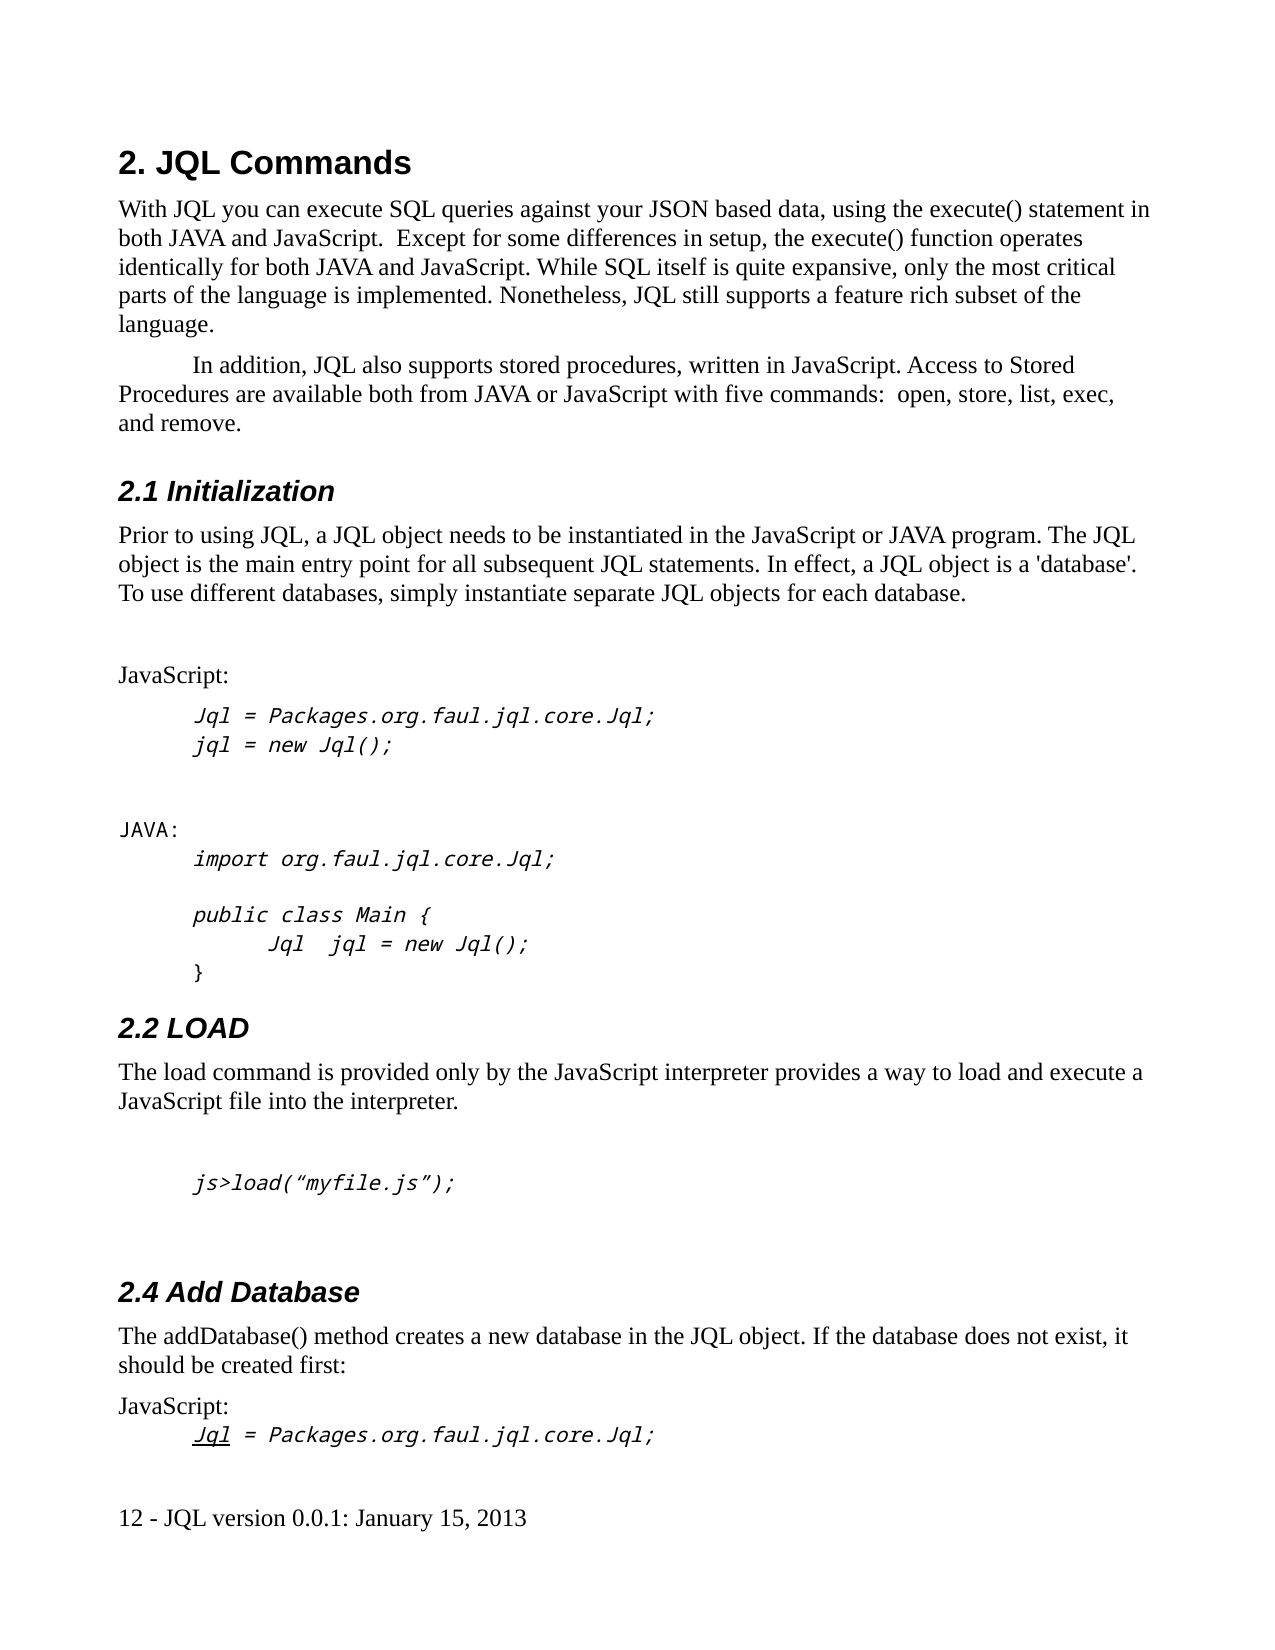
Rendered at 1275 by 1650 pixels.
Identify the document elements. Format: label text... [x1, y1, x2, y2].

text } [192, 957, 1157, 986]
subtitle 2. JQL Commands [118, 143, 1157, 182]
subtitle 2.2 LOAD [118, 1011, 1157, 1044]
subtitle 2.4 Add Database [118, 1275, 1157, 1309]
text In addition, JQL also supports stored procedures, written in JavaScript. Access to Stored Procedures are available both from JAVA or JavaScript with five commands: open, store, list, exec, and remove. [118, 351, 1157, 437]
text Jql jql = new Jql(); [192, 929, 1157, 957]
text Jql = Packages.org.faul.jql.core.Jql; [192, 702, 1157, 730]
text Jql = Packages.org.faul.jql.core.Jql; [192, 1420, 1157, 1448]
text The addDatabase() method creates a new database in the JQL object. If the database does not exist, it should be created first: [118, 1321, 1157, 1379]
text The load command is provided only by the JavaScript interpreter provides a way to load and execute a JavaScript file into the interpreter. [118, 1057, 1157, 1114]
subtitle 2.1 Initialization [118, 474, 1157, 508]
text JavaScript: [118, 660, 1157, 689]
text JAVA: [118, 815, 1157, 844]
text With JQL you can execute SQL queries against your JSON based data, using the execute() statement in both JAVA and JavaScript. Except for some differences in setup, the execute() function operates identically for both JAVA and JavaScript. While SQL itself is quite expansive, only the most critical parts of the language is implemented. Nonetheless, JQL still supports a feature rich subset of the language. [118, 194, 1157, 338]
text import org.faul.jql.core.Jql; [192, 844, 1157, 872]
text jql = new Jql(); [192, 730, 1157, 758]
text JavaScript: [118, 1391, 1157, 1420]
text public class Main { [192, 901, 1157, 929]
text Prior to using JQL, a JQL object needs to be instantiated in the JavaScript or JAVA program. The JQL object is the main entry point for all subsequent JQL statements. In effect, a JQL object is a 'database'. To use different databases, simply instantiate separate JQL objects for each database. [118, 520, 1157, 607]
text js>load(“myfile.js”); [118, 1168, 1157, 1197]
